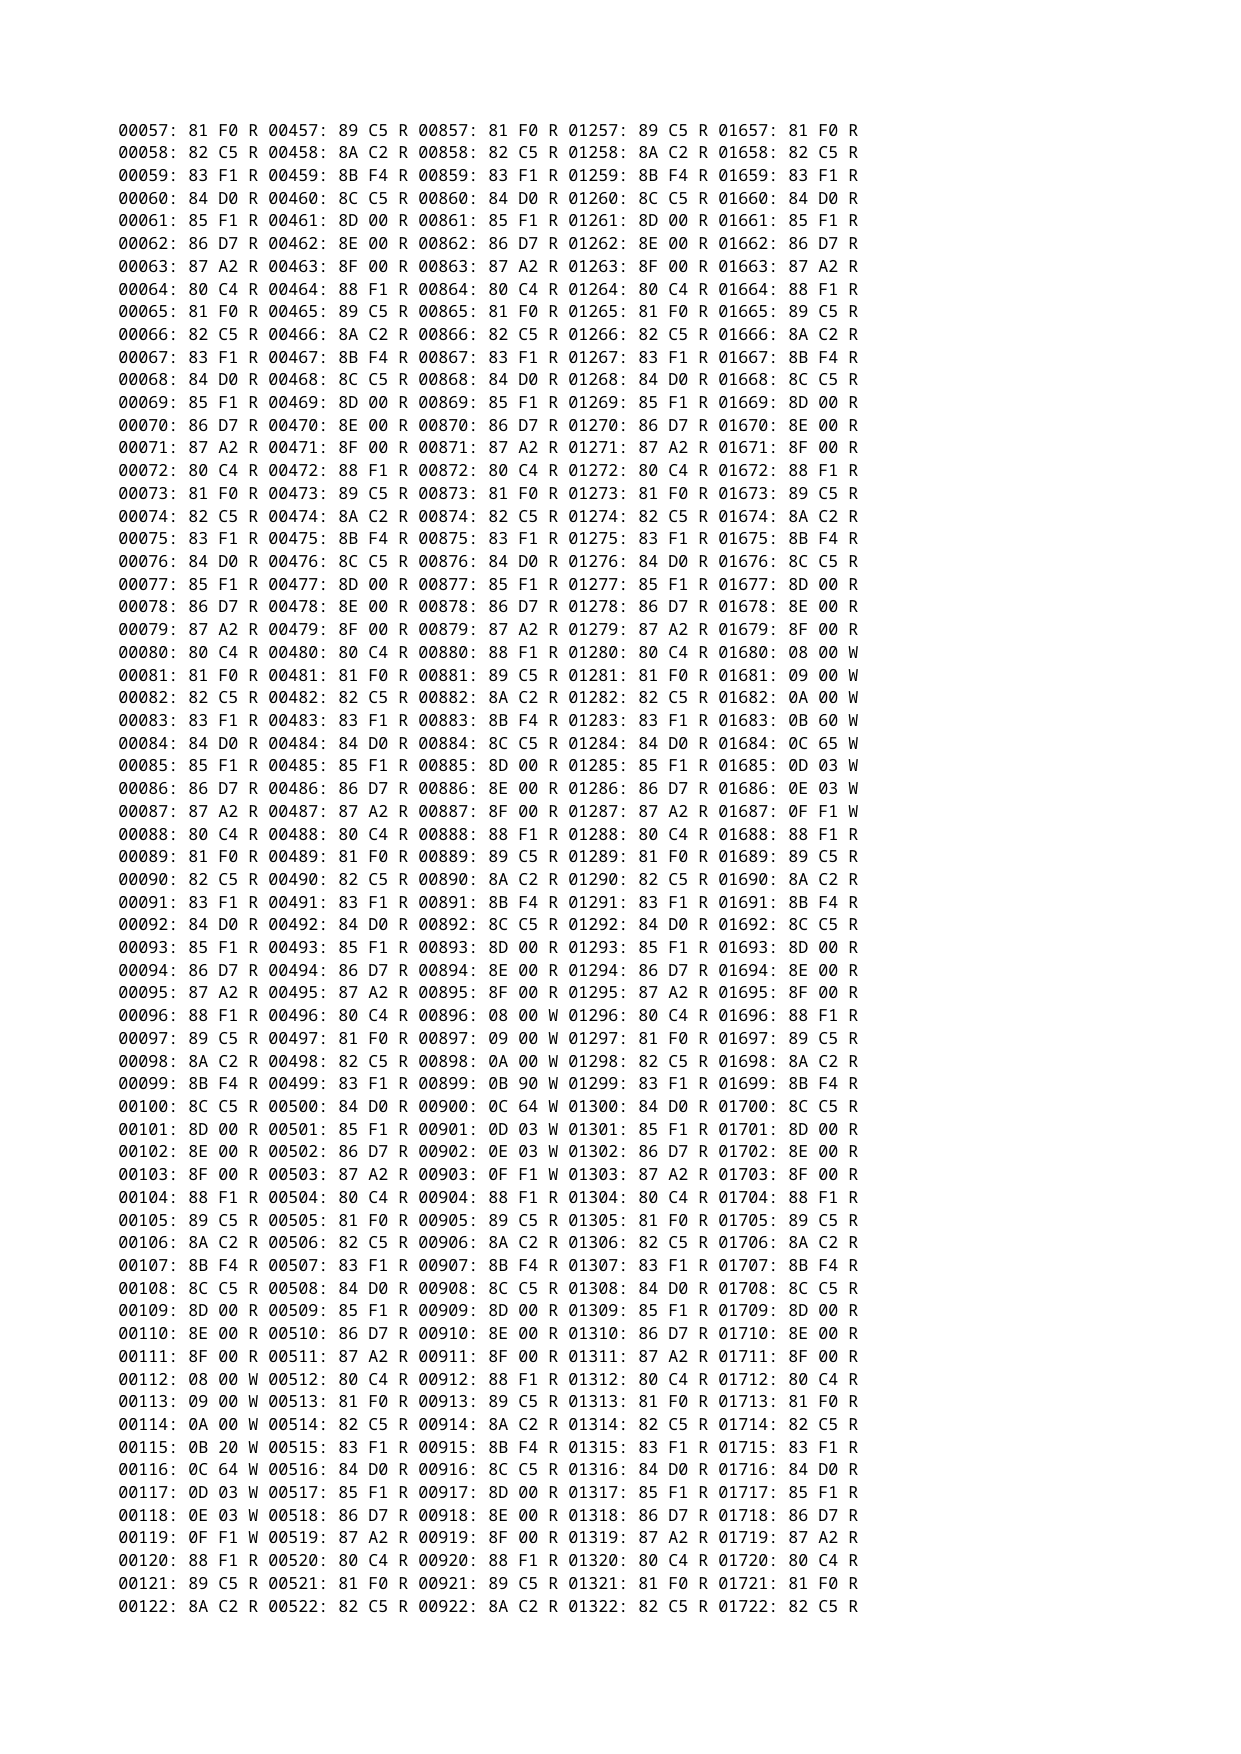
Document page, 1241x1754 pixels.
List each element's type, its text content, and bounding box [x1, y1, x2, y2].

text 00057: 81 F0 R 00457: 89 C5 R 00857: 81 F0 R 01257: 89 C5 R 01657: 81 F0 R 00058: 82 C5 R 00458: 8A C2 R 00858: 82 C5 R 01258: 8A C2 R 01658: 82 C5 R 00059: 83 F1 R 00459: 8B F4 R 00859: 83 F1 R 01259: 8B F4 R 01659: 83 F1 R 00060: 84 D0 R 00460: 8C C5 R 00860: 84 D0 R 01260: 8C C5 R 01660: 84 D0 R 00061: 85 F1 R 00461: 8D 00 R 00861: 85 F1 R 01261: 8D 00 R 01661: 85 F1 R 00062: 86 D7 R 00462: 8E 00 R 00862: 86 D7 R 01262: 8E 00 R 01662: 86 D7 R 00063: 87 A2 R 00463: 8F 00 R 00863: 87 A2 R 01263: 8F 00 R 01663: 87 A2 R 00064: 80 C4 R 00464: 88 F1 R 00864: 80 C4 R 01264: 80 C4 R 01664: 88 F1 R 00065: 81 F0 R 00465: 89 C5 R 00865: 81 F0 R 01265: 81 F0 R 01665: 89 C5 R 00066: 82 C5 R 00466: 8A C2 R 00866: 82 C5 R 01266: 82 C5 R 01666: 8A C2 R 00067: 83 F1 R 00467: 8B F4 R 00867: 83 F1 R 01267: 83 F1 R 01667: 8B F4 R 00068: 84 D0 R 00468: 8C C5 R 00868: 84 D0 R 01268: 84 D0 R 01668: 8C C5 R 00069: 85 F1 R 00469: 8D 00 R 00869: 85 F1 R 01269: 85 F1 R 01669: 8D 00 R 00070: 86 D7 R 00470: 8E 00 R 00870: 86 D7 R 01270: 86 D7 R 01670: 8E 00 R 00071: 87 A2 R 00471: 8F 00 R 00871: 87 A2 R 01271: 87 A2 R 01671: 8F 00 R 00072: 80 C4 R 00472: 88 F1 R 00872: 80 C4 R 01272: 80 C4 R 01672: 88 F1 R 00073: 81 F0 R 00473: 89 C5 R 00873: 81 F0 R 01273: 81 F0 R 01673: 89 C5 R 00074: 82 C5 R 00474: 8A C2 R 00874: 82 C5 R 01274: 82 C5 R 01674: 8A C2 R 00075: 83 F1 R 00475: 8B F4 R 00875: 83 F1 R 01275: 83 F1 R 01675: 8B F4 R 00076: 84 D0 R 00476: 8C C5 R 00876: 84 D0 R 01276: 84 D0 R 01676: 8C C5 R 00077: 85 F1 R 00477: 8D 00 R 00877: 85 F1 R 01277: 85 F1 R 01677: 8D 00 R 00078: 86 D7 R 00478: 8E 00 R 00878: 86 D7 R 01278: 86 D7 R 01678: 8E 00 R 00079: 87 A2 R 00479: 8F 00 R 00879: 87 A2 R 01279: 87 A2 R 01679: 8F 00 R 00080: 80 C4 R 00480: 80 C4 R 00880: 88 F1 R 01280: 80 C4 R 01680: 08 00 W 00081: 81 F0 R 00481: 81 F0 R 00881: 89 C5 R 01281: 81 F0 R 01681: 09 00 W 00082: 82 C5 R 00482: 82 C5 R 00882: 8A C2 R 01282: 82 C5 R 01682: 0A 00 W 00083: 83 F1 R 00483: 83 F1 R 00883: 8B F4 R 01283: 83 F1 R 01683: 0B 60 W 00084: 84 D0 R 00484: 84 D0 R 00884: 8C C5 R 01284: 84 D0 R 01684: 0C 65 W 00085: 85 F1 R 00485: 85 F1 R 00885: 8D 00 R 01285: 85 F1 R 01685: 0D 03 W 00086: 86 D7 R 00486: 86 D7 R 00886: 8E 00 R 01286: 86 D7 R 01686: 0E 03 W 00087: 87 A2 R 00487: 87 A2 R 00887: 8F 00 R 01287: 87 A2 R 01687: 0F F1 W 00088: 80 C4 R 00488: 80 C4 R 00888: 88 F1 R 01288: 80 C4 R 01688: 88 F1 R 00089: 81 F0 R 00489: 81 F0 R 00889: 89 C5 R 01289: 81 F0 R 01689: 89 C5 R 00090: 82 C5 R 00490: 82 C5 R 00890: 8A C2 R 01290: 82 C5 R 01690: 8A C2 R 00091: 83 F1 R 00491: 83 F1 R 00891: 8B F4 R 01291: 83 F1 R 01691: 8B F4 R 00092: 84 D0 R 00492: 84 D0 R 00892: 8C C5 R 01292: 84 D0 R 01692: 8C C5 R 00093: 85 F1 R 00493: 85 F1 R 00893: 8D 00 R 01293: 85 F1 R 01693: 8D 00 R 00094: 86 D7 R 00494: 86 D7 R 00894: 8E 00 R 01294: 86 D7 R 01694: 8E 00 R 00095: 87 A2 R 00495: 87 A2 R 00895: 8F 00 R 01295: 87 A2 R 01695: 8F 00 R 00096: 88 F1 R 00496: 80 C4 R 00896: 08 00 W 01296: 80 C4 R 01696: 88 F1 R 00097: 89 C5 R 00497: 81 F0 R 00897: 09 00 W 01297: 81 F0 R 01697: 89 C5 R 00098: 8A C2 R 00498: 82 C5 R 00898: 0A 00 W 01298: 82 C5 R 01698: 8A C2 R 00099: 8B F4 R 00499: 83 F1 R 00899: 0B 90 W 01299: 83 F1 R 01699: 8B F4 R 00100: 8C C5 R 00500: 84 D0 R 00900: 0C 64 W 01300: 84 D0 R 01700: 8C C5 R 00101: 8D 00 R 00501: 85 F1 R 00901: 0D 03 W 01301: 85 F1 R 01701: 8D 00 R 00102: 8E 00 R 00502: 86 D7 R 00902: 0E 03 W 01302: 86 D7 R 01702: 8E 00 R 00103: 8F 00 R 00503: 87 A2 R 00903: 0F F1 W 01303: 87 A2 R 01703: 8F 00 R 00104: 88 F1 R 00504: 80 C4 R 00904: 88 F1 R 01304: 80 C4 R 01704: 88 F1 R 00105: 89 C5 R 00505: 81 F0 R 00905: 89 C5 R 01305: 81 F0 R 01705: 89 C5 R 00106: 8A C2 R 00506: 82 C5 R 00906: 8A C2 R 01306: 82 C5 R 01706: 8A C2 R 00107: 8B F4 R 00507: 83 F1 R 00907: 8B F4 R 01307: 83 F1 R 01707: 8B F4 R 00108: 8C C5 R 00508: 84 D0 R 00908: 8C C5 R 01308: 84 D0 R 01708: 8C C5 R 00109: 8D 00 R 00509: 85 F1 R 00909: 8D 00 R 01309: 85 F1 R 01709: 8D 00 R 00110: 8E 00 R 00510: 86 D7 R 00910: 8E 00 R 01310: 86 D7 R 01710: 8E 00 R 00111: 8F 00 R 00511: 87 A2 R 00911: 8F 00 R 01311: 87 A2 R 01711: 8F 00 R 00112: 08 00 W 00512: 80 C4 R 00912: 88 F1 R 01312: 80 C4 R 01712: 80 C4 R 00113: 09 00 W 00513: 81 F0 R 00913: 89 C5 R 01313: 81 F0 R 01713: 81 F0 R 00114: 0A 00 W 00514: 82 C5 R 00914: 8A C2 R 01314: 82 C5 R 01714: 82 C5 R 00115: 0B 20 W 00515: 83 F1 R 00915: 8B F4 R 01315: 83 F1 R 01715: 83 F1 R 00116: 0C 64 W 00516: 84 D0 R 00916: 8C C5 R 01316: 84 D0 R 01716: 84 D0 R 00117: 0D 03 W 00517: 85 F1 R 00917: 8D 00 R 01317: 85 F1 R 01717: 85 F1 R 00118: 0E 03 W 00518: 86 D7 R 00918: 8E 00 R 01318: 86 D7 R 01718: 86 D7 R 00119: 0F F1 W 00519: 87 A2 R 00919: 8F 00 R 01319: 87 A2 R 01719: 87 A2 R 00120: 88 F1 R 00520: 80 C4 R 00920: 88 F1 R 01320: 80 C4 R 01720: 80 C4 R 00121: 89 C5 R 00521: 81 F0 R 00921: 89 C5 R 01321: 81 F0 R 01721: 81 F0 R 00122: 8A C2 R 00522: 82 C5 R 00922: 8A C2 R 01322: 82 C5 R 01722: 82 C5 R [118, 118, 1122, 1617]
